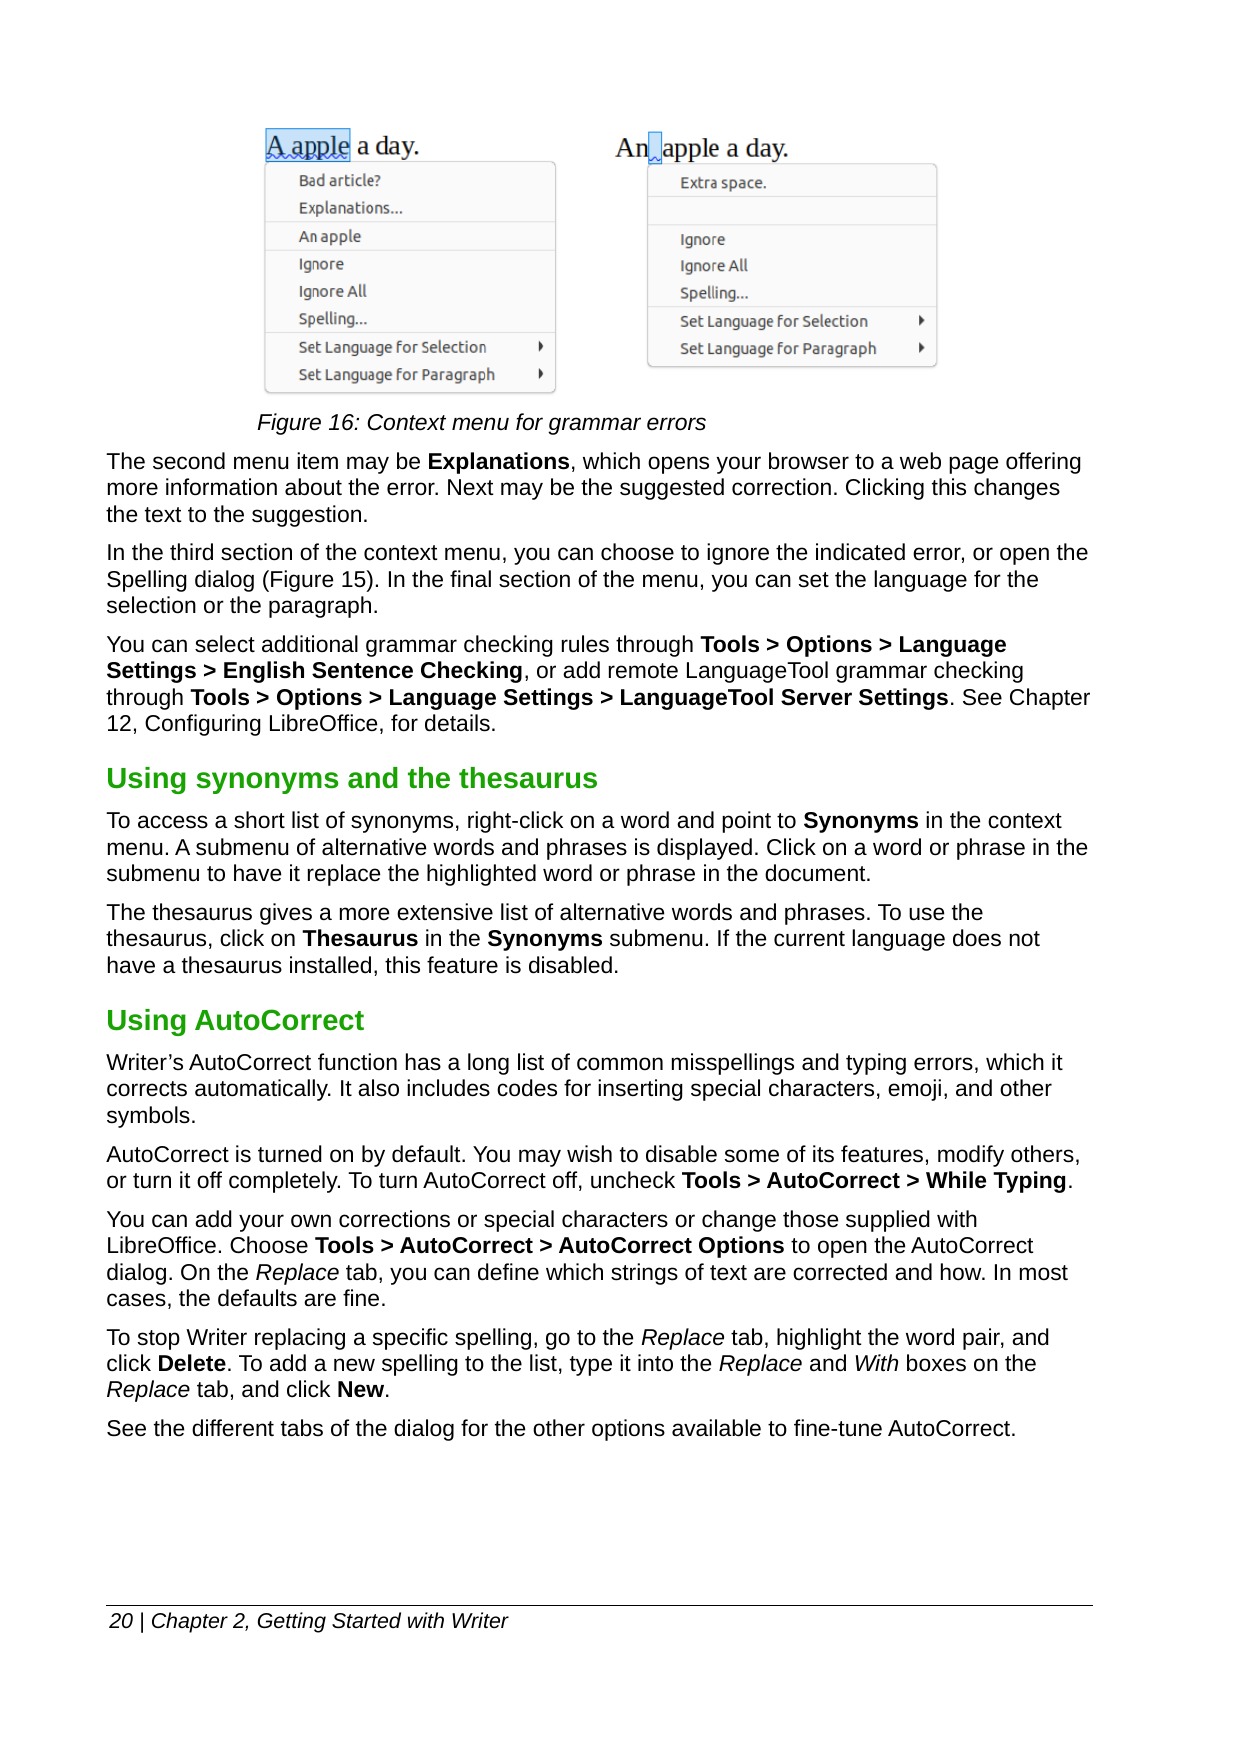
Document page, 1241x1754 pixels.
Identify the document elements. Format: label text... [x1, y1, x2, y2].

text The second menu item may be Explanations, which opens your browser to a web page offering more information about the error. Next may be the suggested correction. Clicking this changes the text to the suggestion. [106, 448, 1093, 527]
text You can select additional grammar checking rules through Tools > Options > Language Settings > English Sentence Checking, or add remote LanguageTool grammar checking through Tools > Options > Language Settings > LanguageTool Server Settings. See Chapter 12, Configuring LibreOffice, for details. [106, 631, 1093, 736]
text To stop Writer replacing a specific spelling, go to the Replace tab, highlight the word pair, and click Delete. To add a new spelling to the list, type it into the Replace and With boxes on the Replace tab, and click New. [106, 1324, 1093, 1403]
picture [256, 118, 943, 397]
text The thesaurus gives a more extensive list of alternative words and phrases. To use the thesaurus, click on Thesaurus in the Synonyms submenu. If the current language does not have a thesaurus installed, this feature is disabled. [106, 899, 1093, 978]
text In the third section of the context menu, you can choose to ignore the indicated error, or open the Spelling dialog (Figure 15). In the final section of the menu, you can set the language for the selection or the paragraph. [106, 539, 1093, 618]
text To access a short list of synonyms, right-click on a word and point to Synonyms in the context menu. A submenu of alternative words and phrases is displayed. Click on a word or phrase in the submenu to have it replace the highlighted word or phrase in the document. [106, 807, 1093, 886]
text AutoCorrect is turned on by default. You may wish to disable some of its features, modify others, or turn it off completely. To turn AutoCorrect off, uncheck Tools > AutoCorrect > While Typing. [106, 1141, 1093, 1193]
text You can add your own corrections or special characters or change those supplied with LibreOffice. Choose Tools > AutoCorrect > AutoCorrect Options to open the AutoCorrect dialog. On the Replace tab, you can define which strings of text are corrected and how. In most cases, the defaults are fine. [106, 1206, 1093, 1311]
subtitle Using synonyms and the thesaurus [106, 761, 1093, 795]
text Writer’s AutoCorrect function has a long list of common misspellings and typing errors, which it corrects automatically. It also includes codes for inserting special characters, emoji, and other symbols. [106, 1049, 1093, 1128]
text Figure 16: Context menu for grammar errors [257, 409, 942, 435]
text See the different tabs of the dialog for the other options available to fine-tune AutoCorrect. [106, 1415, 1093, 1442]
subtitle Using AutoCorrect [106, 1003, 1093, 1037]
